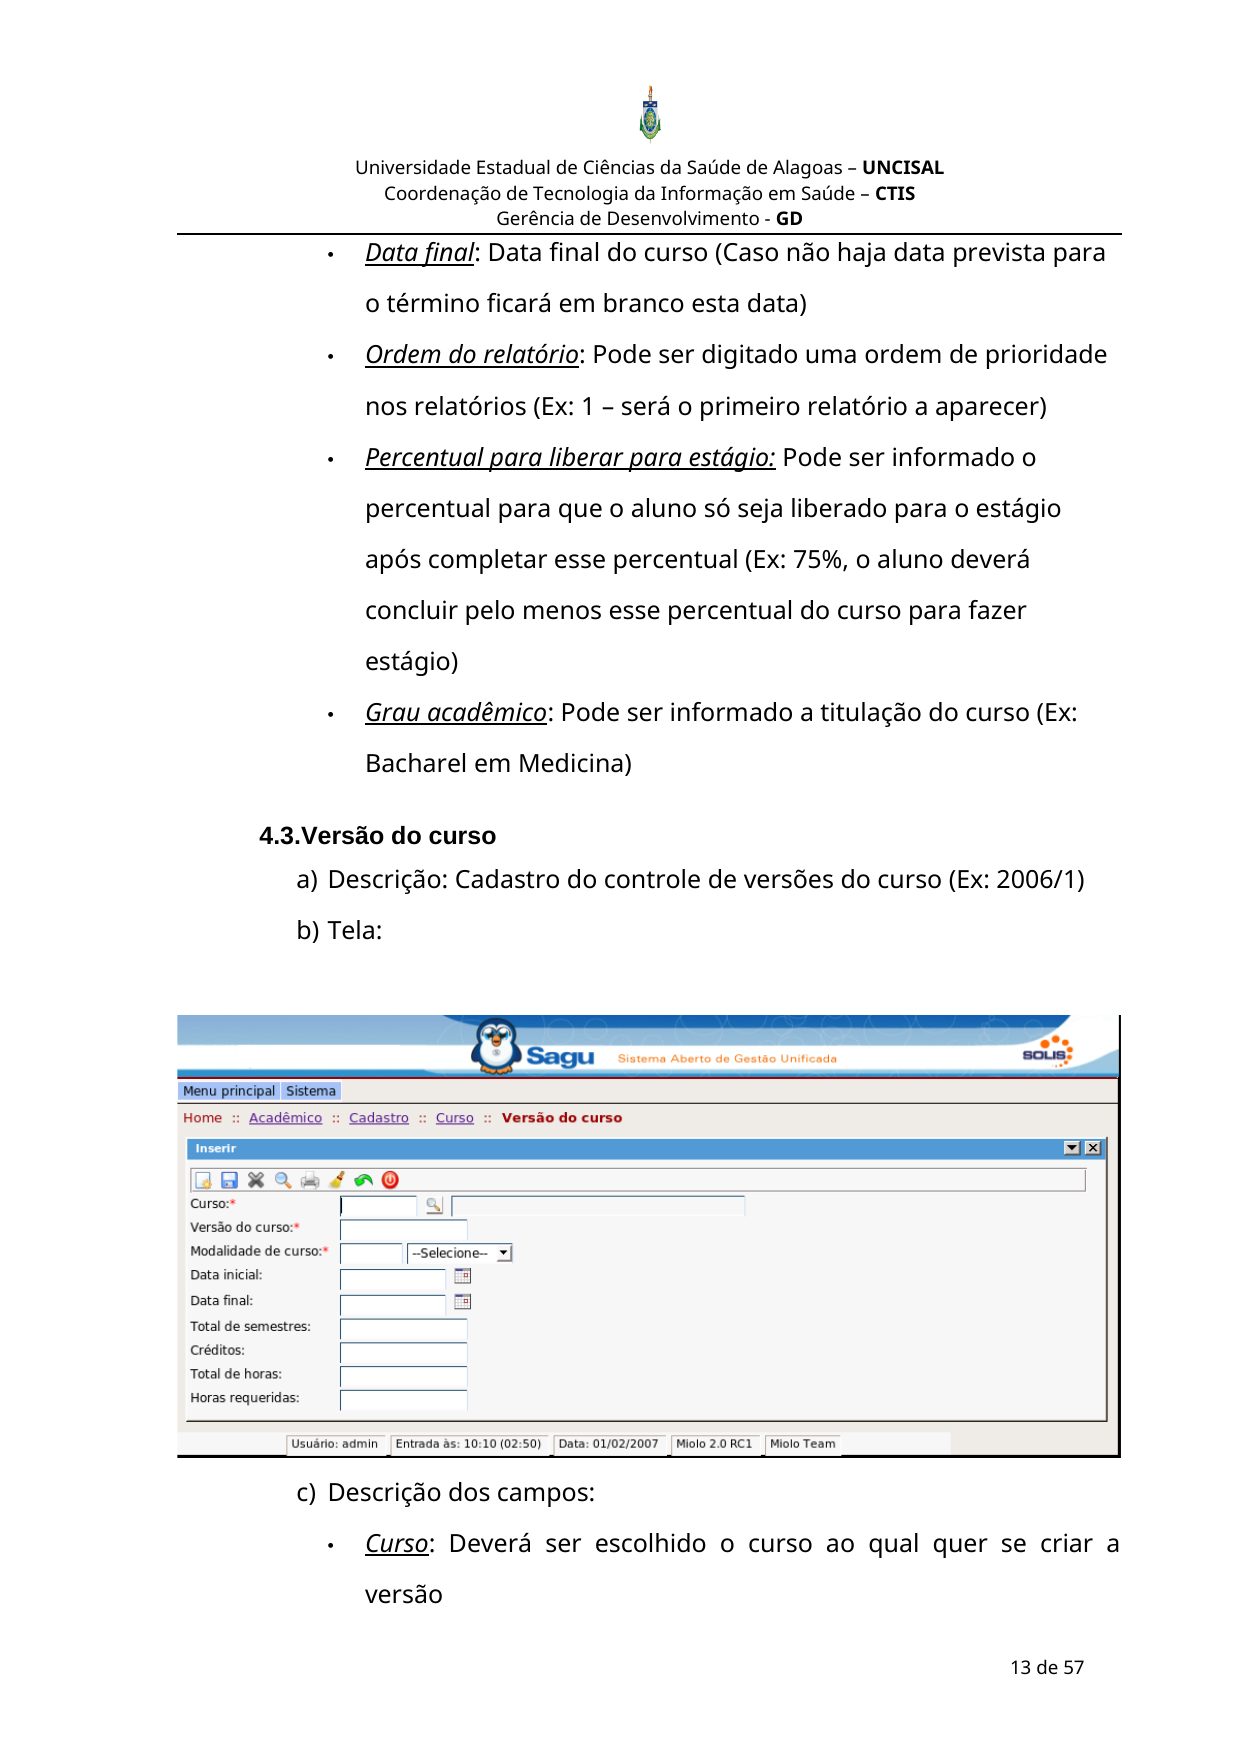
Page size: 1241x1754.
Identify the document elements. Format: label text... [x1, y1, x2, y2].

list Ordem do relatório: Pode ser digitado uma ordem de prioridade nos relatórios (Ex: 1 – será o primeiro relatório a aparecer) [327, 337, 1122, 422]
list Grau acadêmico: Pode ser informado a titulação do curso (Ex: Bacharel em Medicina) [327, 694, 1122, 779]
list Percentual para liberar para estágio: Pode ser informado o percentual para que o aluno só seja liberado para o estágio após completar esse percentual (Ex: 75%, o aluno deverá concluir pelo menos esse percentual do curso para fazer estágio) [327, 439, 1122, 677]
subtitle Versão do curso [252, 822, 1122, 849]
list Curso: Deverá ser escolhido o curso ao qual quer se criar a versão [327, 1526, 1122, 1611]
list Data final: Data final do curso (Caso não haja data prevista para o término ficará em branco esta data) [327, 235, 1122, 320]
picture [638, 82, 662, 146]
list Descrição dos campos: [290, 1458, 1122, 1508]
list Tela: [290, 913, 1122, 947]
list Descrição: Cadastro do controle de versões do curso (Ex: 2006/1) [290, 862, 1122, 896]
picture [177, 1015, 1122, 1458]
